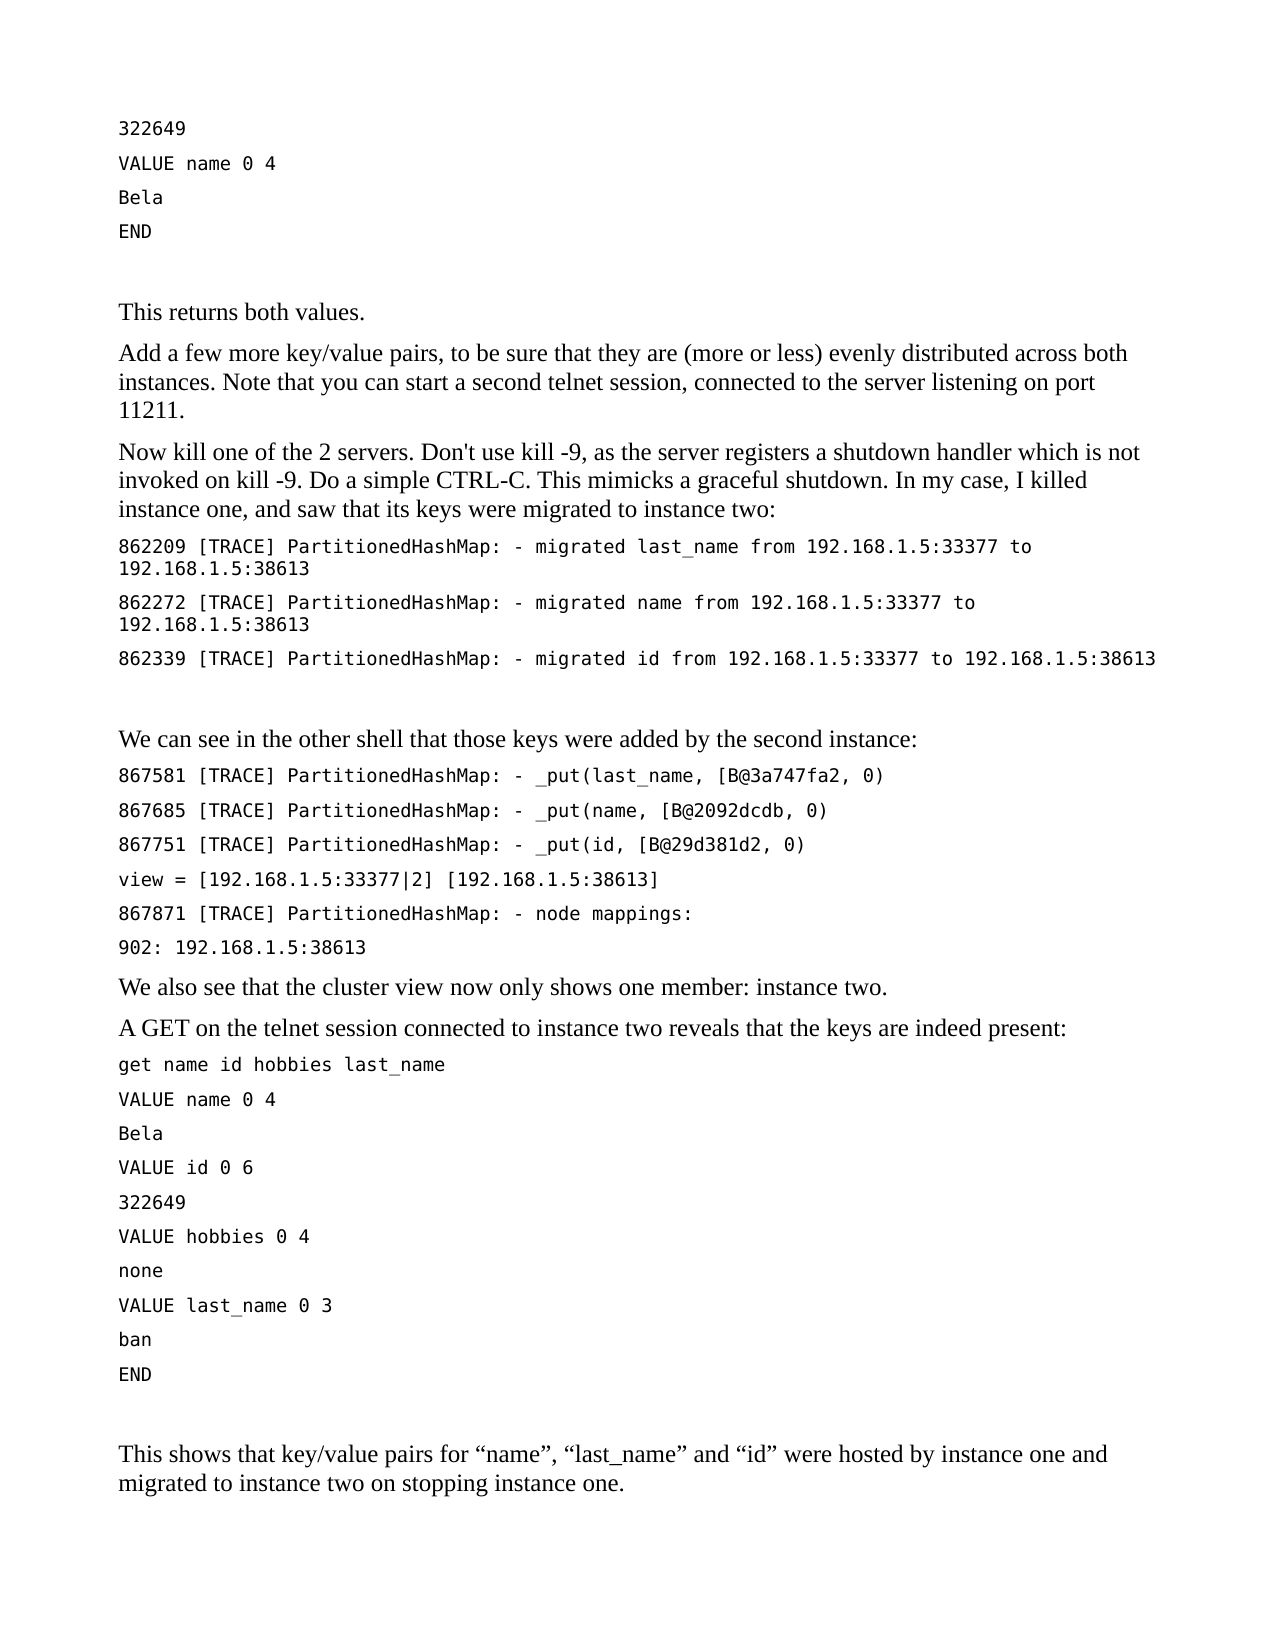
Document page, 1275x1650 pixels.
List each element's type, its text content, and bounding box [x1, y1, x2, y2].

text Bela [118, 187, 1157, 209]
text 867751 [TRACE] PartitionedHashMap: - _put(id, [B@29d381d2, 0) [118, 834, 1157, 856]
text 867685 [TRACE] PartitionedHashMap: - _put(name, [B@2092dcdb, 0) [118, 800, 1157, 822]
text Now kill one of the 2 servers. Don't use kill -9, as the server registers a shutdown handler which is not invoked on kill -9. Do a simple CTRL-C. This mimicks a graceful shutdown. In my case, I killed instance one, and saw that its keys were migrated to instance two: [118, 437, 1157, 523]
text 322649 [118, 118, 1157, 140]
text VALUE id 0 6 [118, 1157, 1157, 1179]
text 862339 [TRACE] PartitionedHashMap: - migrated id from 192.168.1.5:33377 to 192.168.1.5:38613 [118, 648, 1157, 670]
text VALUE name 0 4 [118, 152, 1157, 174]
text END [118, 1363, 1157, 1385]
text This shows that key/value pairs for “name”, “last_name” and “id” were hosted by instance one and migrated to instance two on stopping instance one. [118, 1439, 1157, 1497]
text A GET on the telnet session connected to instance two reveals that the keys are indeed present: [118, 1013, 1157, 1042]
text We can see in the other shell that those keys were added by the second instance: [118, 724, 1157, 753]
text 322649 [118, 1192, 1157, 1213]
text 902: 192.168.1.5:38613 [118, 937, 1157, 959]
text none [118, 1260, 1157, 1282]
text END [118, 221, 1157, 243]
text VALUE name 0 4 [118, 1088, 1157, 1110]
text get name id hobbies last_name [118, 1054, 1157, 1076]
text 867581 [TRACE] PartitionedHashMap: - _put(last_name, [B@3a747fa2, 0) [118, 765, 1157, 787]
text Add a few more key/value pairs, to be sure that they are (more or less) evenly distributed across both instances. Note that you can start a second telnet session, connected to the server listening on port 11211. [118, 338, 1157, 424]
text This returns both values. [118, 297, 1157, 326]
text 862272 [TRACE] PartitionedHashMap: - migrated name from 192.168.1.5:33377 to 192.168.1.5:38613 [118, 592, 1157, 636]
text 862209 [TRACE] PartitionedHashMap: - migrated last_name from 192.168.1.5:33377 to 192.168.1.5:38613 [118, 536, 1157, 579]
text view = [192.168.1.5:33377|2] [192.168.1.5:38613] [118, 868, 1157, 890]
text We also see that the cluster view now only shows one member: instance two. [118, 972, 1157, 1000]
text 867871 [TRACE] PartitionedHashMap: - node mappings: [118, 903, 1157, 925]
text Bela [118, 1123, 1157, 1145]
text VALUE last_name 0 3 [118, 1295, 1157, 1317]
text VALUE hobbies 0 4 [118, 1226, 1157, 1248]
text ban [118, 1329, 1157, 1351]
